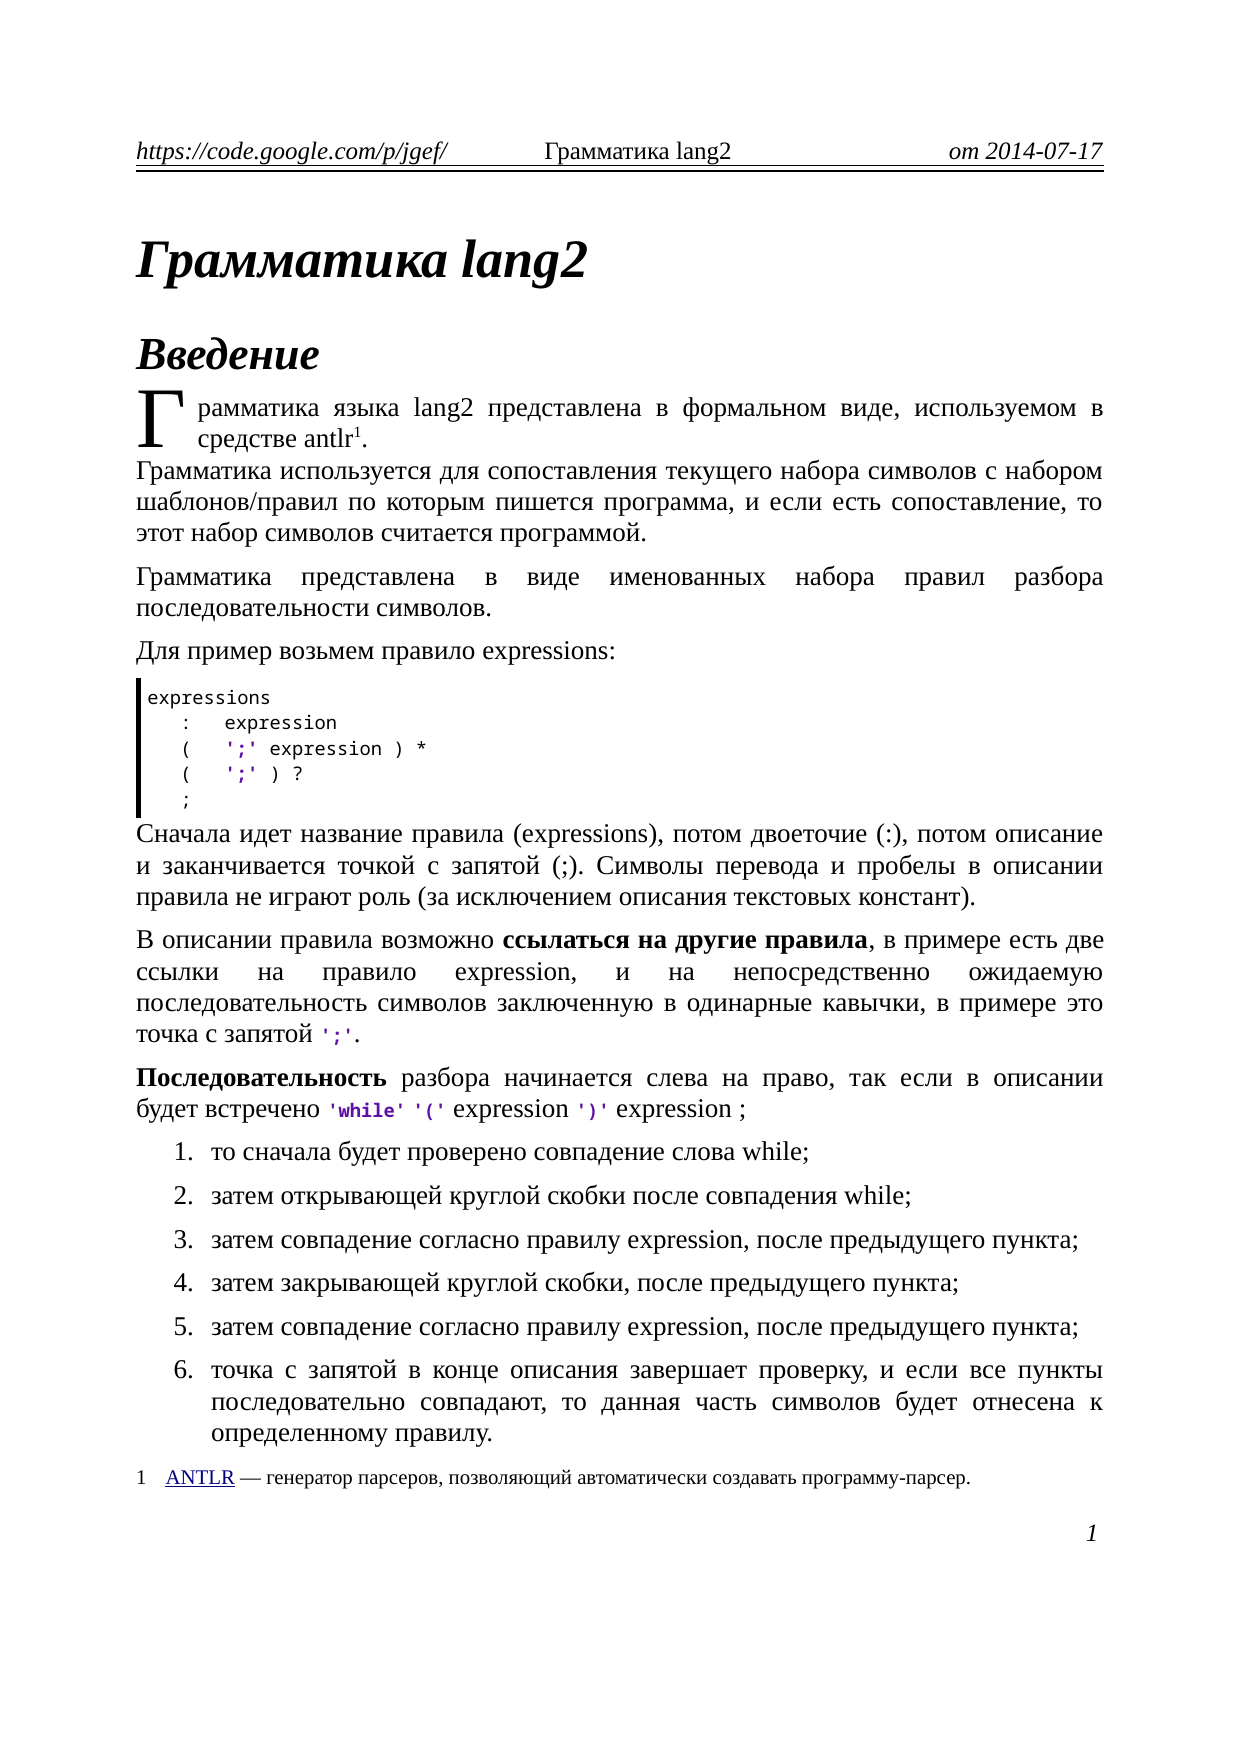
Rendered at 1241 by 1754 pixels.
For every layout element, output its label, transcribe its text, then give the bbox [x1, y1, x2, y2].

text ( ';' ) ? [141, 761, 1104, 786]
subtitle Грамматика lang2 [136, 226, 1104, 289]
text Грамматика представлена в виде именованных набора правил разбора последовательности символов. [136, 560, 1104, 622]
text В описании правила возможно ссылаться на другие правила, в примере есть две ссылки на правило expression, и на непосредственно ожидаемую последовательность символов заключенную в одинарные кавычки, в примере это точка с запятой ';'. [136, 923, 1104, 1048]
text expressions [141, 678, 1104, 709]
subtitle Введение [136, 326, 1104, 379]
list точка с запятой в конце описания завершает проверку, и если все пункты последовательно совпадают, то данная часть символов будет отнесена к определенному правилу. [173, 1354, 1104, 1447]
list затем совпадение согласно правилу expression, после предыдущего пункта; [173, 1310, 1104, 1341]
text ( ';' expression ) * [141, 735, 1104, 761]
text Сначала идет название правила (expressions), потом двоеточие (:), потом описание и заканчивается точкой с запятой (;). Символы перевода и пробелы в описании правила не играют роль (за исключением описания текстовых констант). [136, 818, 1104, 911]
text ; [141, 786, 1104, 818]
text Грамматика используется для сопоставления текущего набора символов с набором шаблонов/правил по которым пишется программа, и если есть сопоставление, то этот набор символов считается программой. [136, 454, 1104, 547]
list затем открывающей круглой скобки после совпадения while; [173, 1179, 1104, 1210]
list затем совпадение согласно правилу expression, после предыдущего пункта; [173, 1223, 1104, 1254]
text : expression [141, 709, 1104, 735]
list затем закрывающей круглой скобки, после предыдущего пункта; [173, 1266, 1104, 1297]
text ANTLR — генератор парсеров, позволяющий автоматически создавать программу-парсер. [136, 1465, 1104, 1489]
text Последовательность разбора начинается слева на право, так если в описании будет встречено 'while' '(' expression ')' expression ; [136, 1061, 1104, 1123]
text Для пример возьмем правило expressions: [136, 634, 1104, 666]
text Грамматика языка lang2 представлена в формальном виде, используемом в средстве antlr. [136, 391, 1104, 454]
list то сначала будет проверено совпадение слова while; [173, 1135, 1104, 1167]
